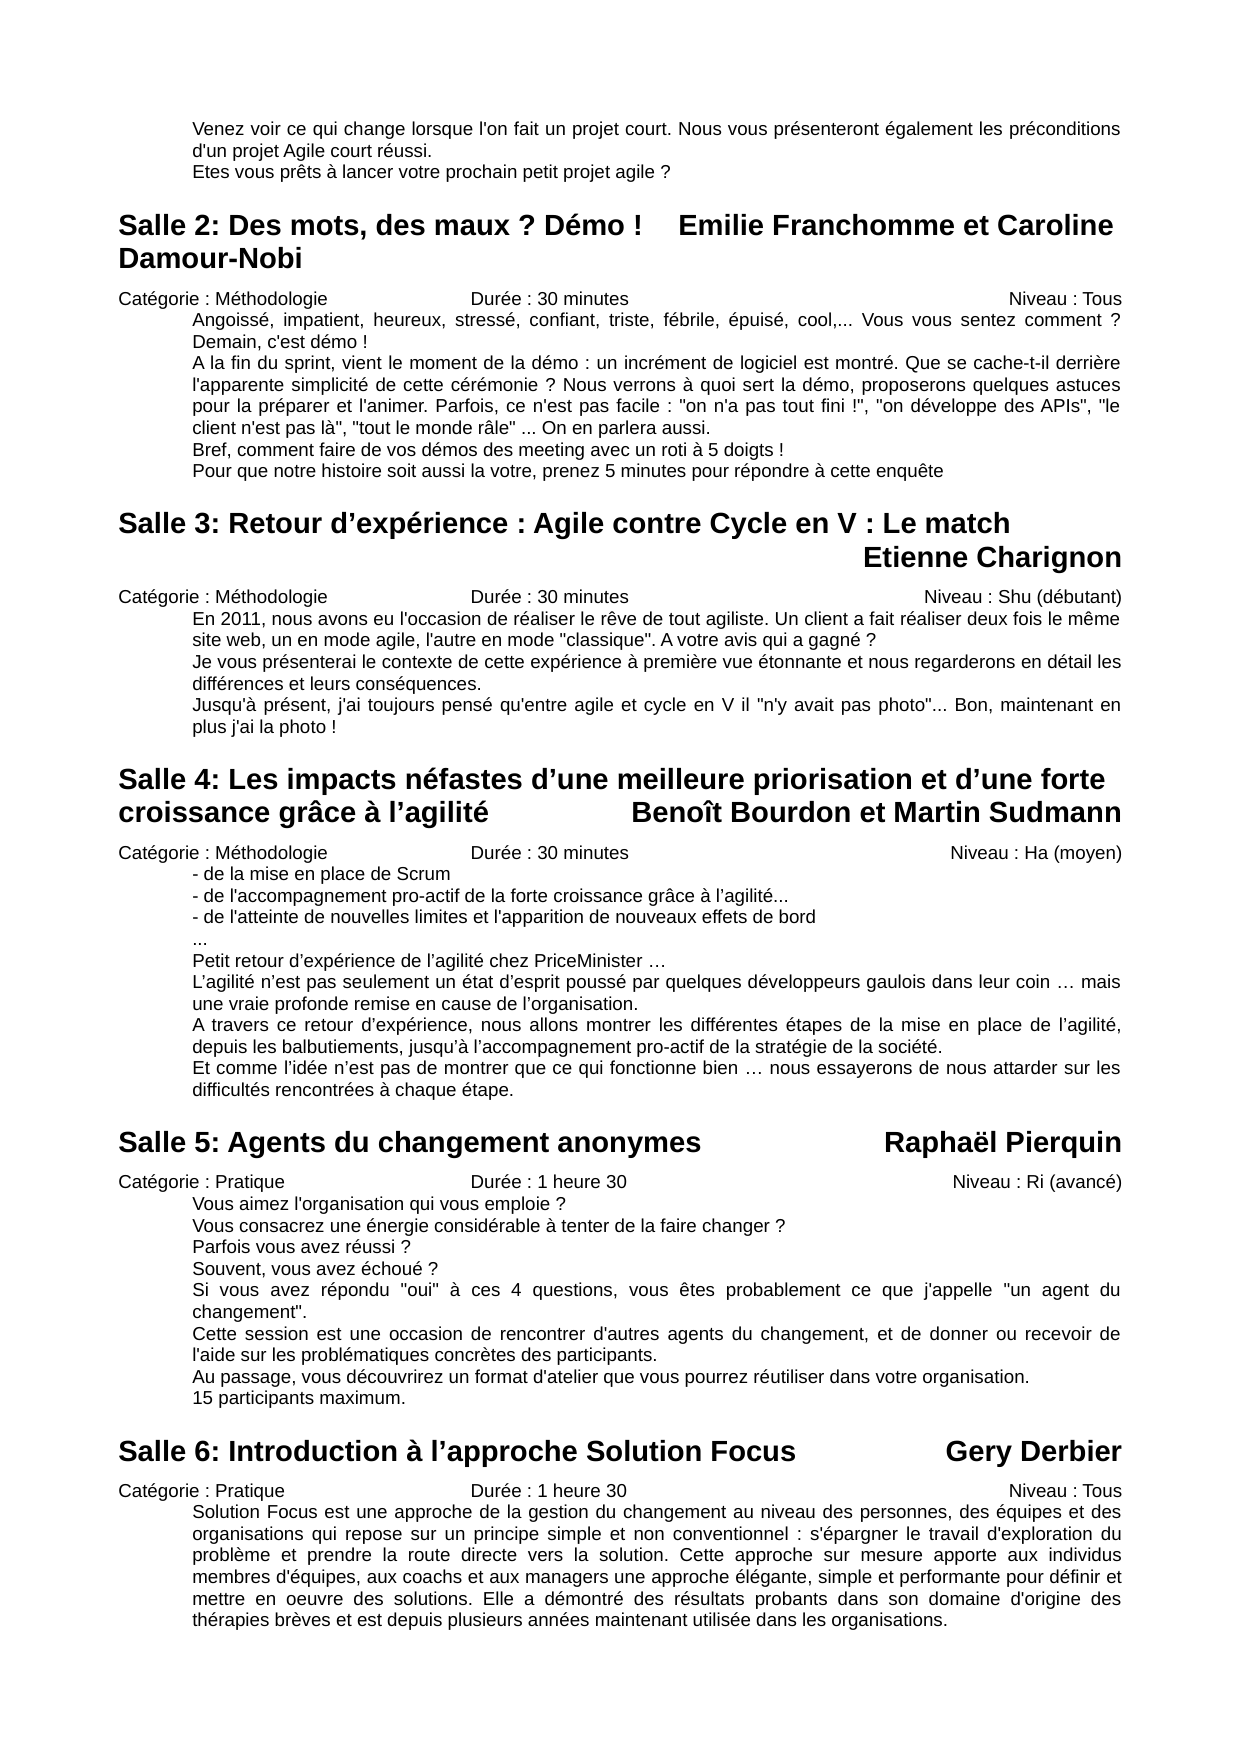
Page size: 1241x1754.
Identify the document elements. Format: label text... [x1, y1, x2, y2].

subtitle Salle 3: Retour d’expérience : Agile contre Cycle en V : Le match Etienne Charignon [118, 506, 1122, 573]
text Bref, comment faire de vos démos des meeting avec un roti à 5 doigts ! [192, 438, 1122, 460]
text A travers ce retour d’expérience, nous allons montrer les différentes étapes de la mise en place de l’agilité, depuis les balbutiements, jusqu’à l’accompagnement pro-actif de la stratégie de la société. [192, 1014, 1122, 1057]
subtitle Salle 2: Des mots, des maux ? Démo ! Emilie Franchomme et Caroline Damour-Nobi [118, 208, 1122, 275]
text 15 participants maximum. [192, 1387, 1122, 1408]
text Parfois vous avez réussi ? [192, 1236, 1122, 1258]
text Venez voir ce qui change lorsque l'on fait un projet court. Nous vous présenteront également les préconditions d'un projet Agile court réussi. [192, 118, 1122, 161]
text Petit retour d’expérience de l’agilité chez PriceMinister … [192, 949, 1122, 971]
text En 2011, nous avons eu l'occasion de réaliser le rêve de tout agiliste. Un client a fait réaliser deux fois le même site web, un en mode agile, l'autre en mode "classique". A votre avis qui a gagné ? [192, 608, 1122, 651]
text - de la mise en place de Scrum [192, 863, 1122, 885]
text Jusqu'à présent, j'ai toujours pensé qu'entre agile et cycle en V il "n'y avait pas photo"... Bon, maintenant en plus j'ai la photo ! [192, 694, 1122, 737]
text Cette session est une occasion de rencontrer d'autres agents du changement, et de donner ou recevoir de l'aide sur les problématiques concrètes des participants. [192, 1322, 1122, 1365]
text Je vous présenterai le contexte de cette expérience à première vue étonnante et nous regarderons en détail les différences et leurs conséquences. [192, 651, 1122, 694]
text - de l'accompagnement pro-actif de la forte croissance grâce à l’agilité... [192, 885, 1122, 906]
text Catégorie : Méthodologie Durée : 30 minutes Niveau : Ha (moyen) [118, 842, 1122, 863]
text - de l'atteinte de nouvelles limites et l'apparition de nouveaux effets de bord [192, 906, 1122, 928]
text L’agilité n’est pas seulement un état d’esprit poussé par quelques développeurs gaulois dans leur coin … mais une vraie profonde remise en cause de l’organisation. [192, 971, 1122, 1014]
text Etes vous prêts à lancer votre prochain petit projet agile ? [192, 161, 1122, 183]
text Catégorie : Méthodologie Durée : 30 minutes Niveau : Shu (débutant) [118, 586, 1122, 608]
text Catégorie : Pratique Durée : 1 heure 30 Niveau : Ri (avancé) [118, 1171, 1122, 1193]
text Au passage, vous découvrirez un format d'atelier que vous pourrez réutiliser dans votre organisation. [192, 1365, 1122, 1387]
text Angoissé, impatient, heureux, stressé, confiant, triste, fébrile, épuisé, cool,... Vous vous sentez comment ? Demain, c'est démo ! [192, 309, 1122, 352]
text ... [192, 928, 1122, 949]
text Catégorie : Pratique Durée : 1 heure 30 Niveau : Tous [118, 1479, 1122, 1501]
text A la fin du sprint, vient le moment de la démo : un incrément de logiciel est montré. Que se cache-t-il derrière l'apparente simplicité de cette cérémonie ? Nous verrons à quoi sert la démo, proposerons quelques astuces pour la préparer et l'animer. Parfois, ce n'est pas facile : "on n'a pas tout fini !", "on développe des APIs", "le client n'est pas là", "tout le monde râle" ... On en parlera aussi. [192, 352, 1122, 438]
text Si vous avez répondu "oui" à ces 4 questions, vous êtes probablement ce que j'appelle "un agent du changement". [192, 1279, 1122, 1322]
text Vous aimez l'organisation qui vous emploie ? [192, 1193, 1122, 1214]
subtitle Salle 6: Introduction à l’approche Solution Focus Gery Derbier [118, 1433, 1122, 1467]
text Vous consacrez une énergie considérable à tenter de la faire changer ? [192, 1214, 1122, 1236]
text Et comme l’idée n’est pas de montrer que ce qui fonctionne bien … nous essayerons de nous attarder sur les difficultés rencontrées à chaque étape. [192, 1057, 1122, 1100]
text Pour que notre histoire soit aussi la votre, prenez 5 minutes pour répondre à cette enquête [192, 460, 1122, 481]
text Souvent, vous avez échoué ? [192, 1258, 1122, 1279]
subtitle Salle 4: Les impacts néfastes d’une meilleure priorisation et d’une forte croissance grâce à l’agilité Benoît Bourdon et Martin Sudmann [118, 762, 1122, 829]
subtitle Salle 5: Agents du changement anonymes Raphaël Pierquin [118, 1125, 1122, 1159]
text Catégorie : Méthodologie Durée : 30 minutes Niveau : Tous [118, 287, 1122, 309]
text Solution Focus est une approche de la gestion du changement au niveau des personnes, des équipes et des organisations qui repose sur un principe simple et non conventionnel : s'épargner le travail d'exploration du problème et prendre la route directe vers la solution. Cette approche sur mesure apporte aux individus membres d'équipes, aux coachs et aux managers une approche élégante, simple et performante pour définir et mettre en oeuvre des solutions. Elle a démontré des résultats probants dans son domaine d'origine des thérapies brèves et est depuis plusieurs années maintenant utilisée dans les organisations. [192, 1501, 1122, 1631]
